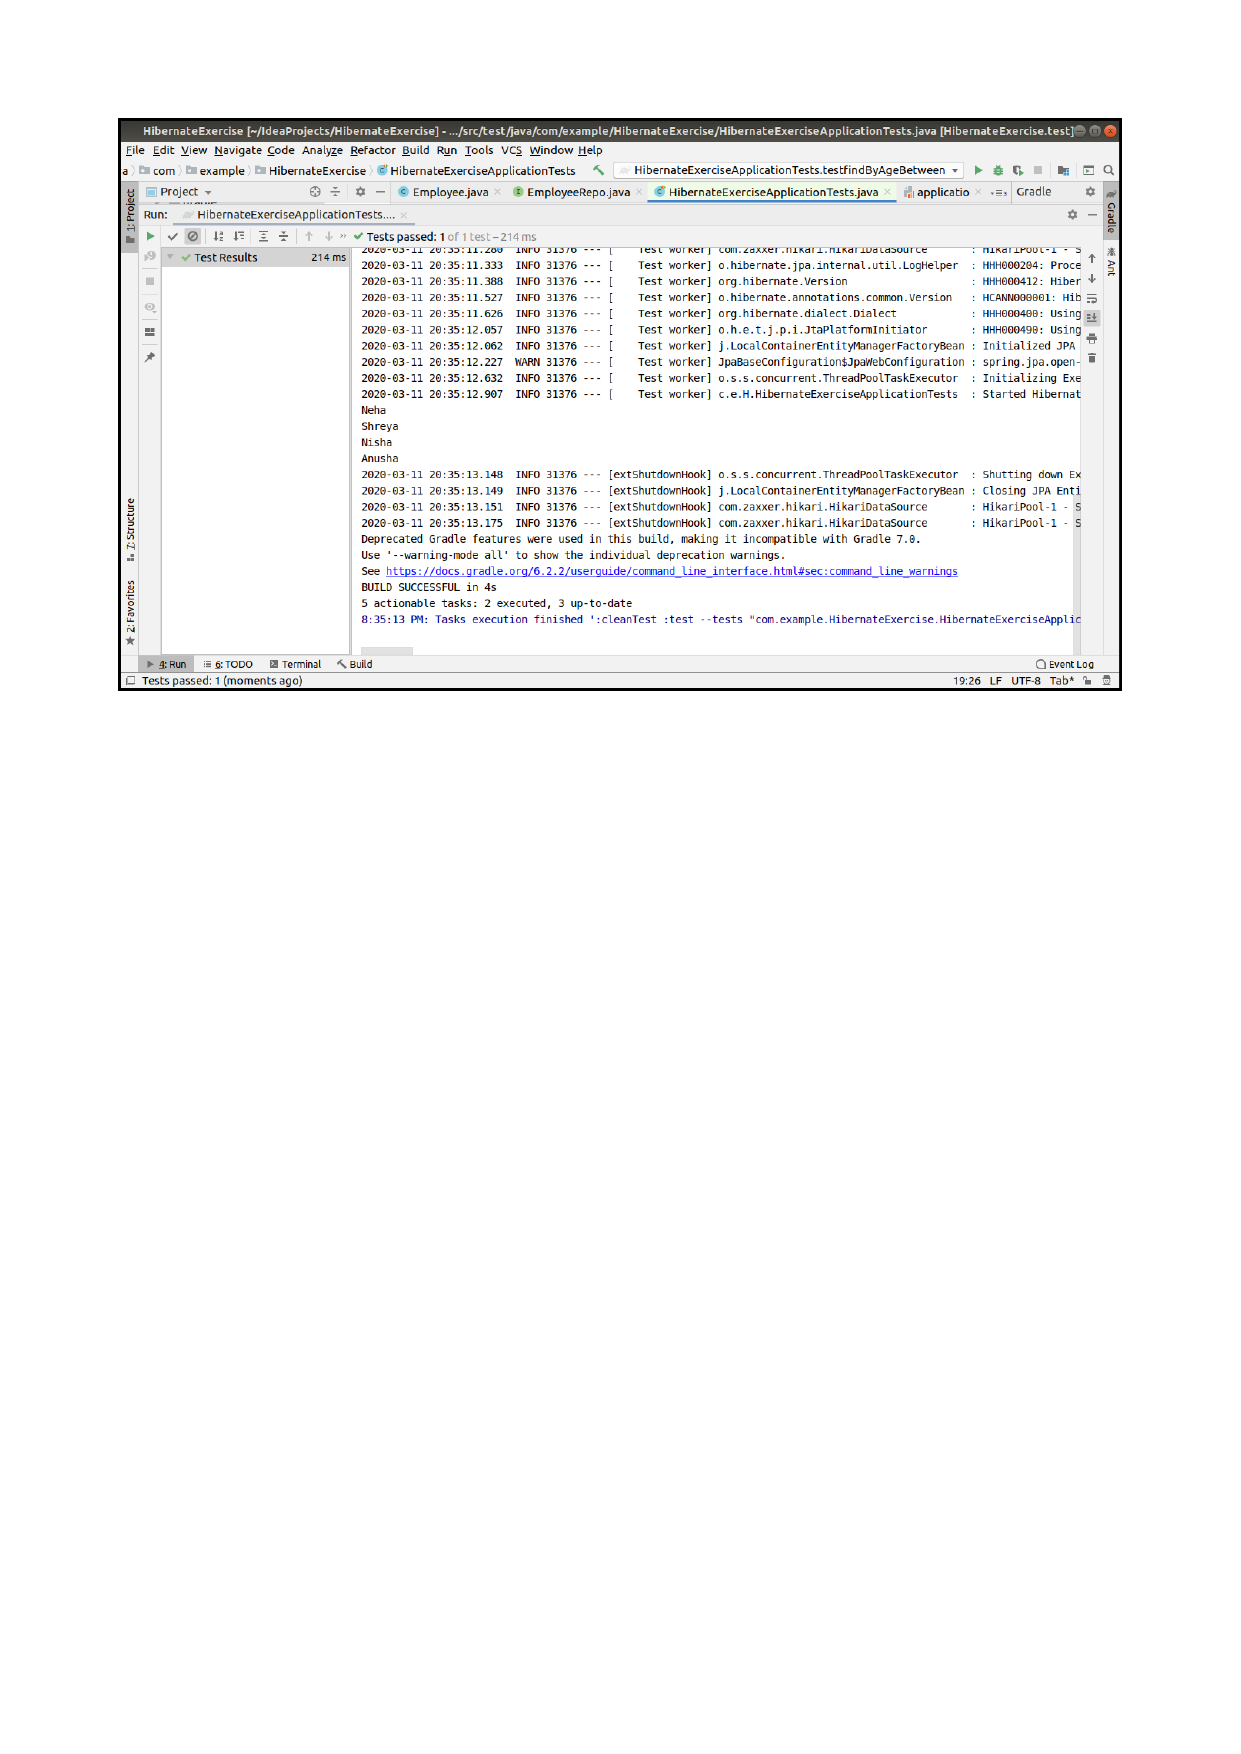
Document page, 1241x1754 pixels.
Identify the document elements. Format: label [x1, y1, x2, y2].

picture [121, 121, 1120, 688]
